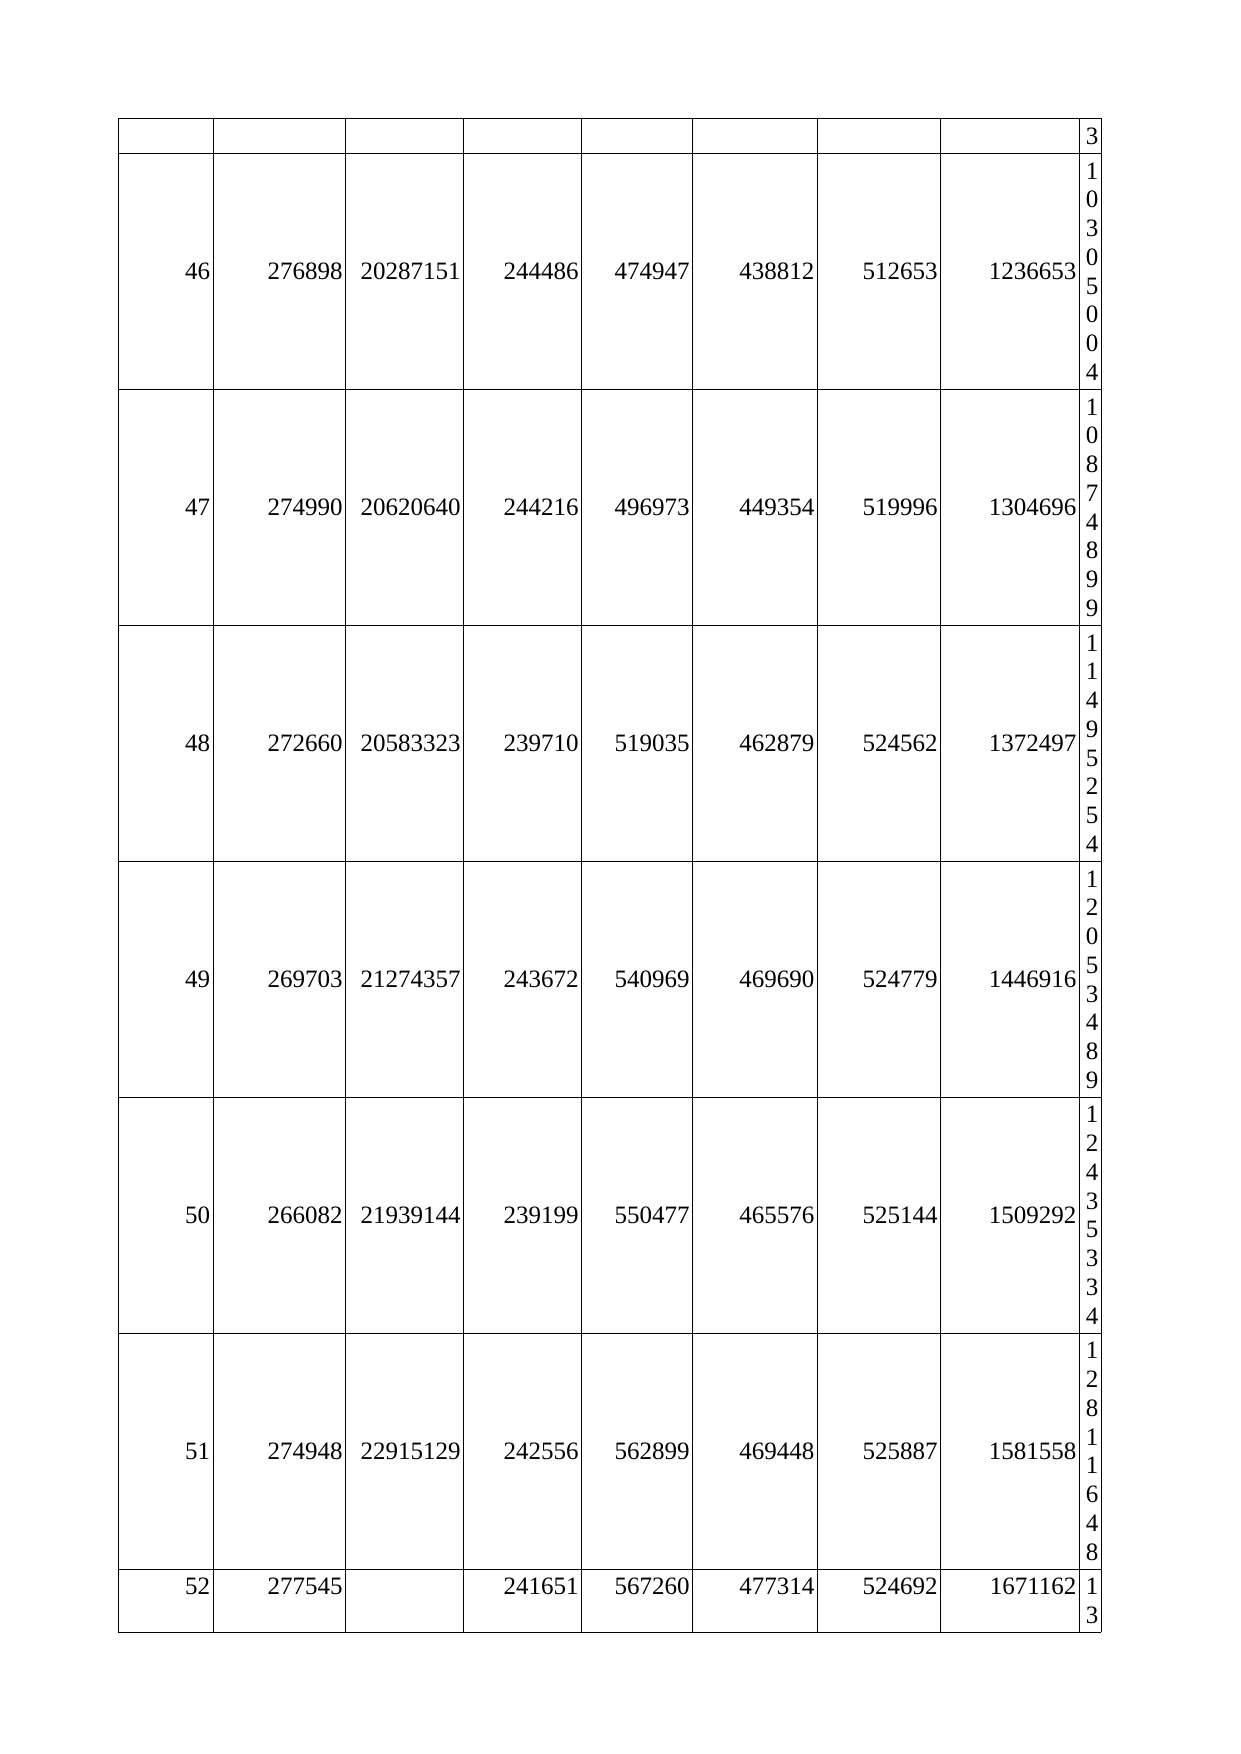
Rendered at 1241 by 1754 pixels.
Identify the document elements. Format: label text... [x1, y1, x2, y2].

table_cell 567260 [582, 1570, 692, 1632]
table_cell 243672 [464, 862, 581, 1097]
table_cell 3 [1080, 119, 1101, 153]
table_cell 277545 [214, 1570, 345, 1632]
table_cell 477314 [693, 1570, 817, 1632]
table_cell 49 [119, 862, 213, 1097]
table_cell 52 [119, 1570, 213, 1632]
table_cell 47 [119, 390, 213, 625]
table_cell 239710 [464, 626, 581, 861]
table_cell 269703 [214, 862, 345, 1097]
table_cell 469448 [693, 1334, 817, 1568]
table_cell 272660 [214, 626, 345, 861]
table_cell 13 [1080, 1570, 1101, 1632]
table_cell 474947 [582, 154, 692, 389]
table_cell 1581558 [941, 1334, 1079, 1568]
table_cell 1671162 [941, 1570, 1079, 1632]
table_cell 244216 [464, 390, 581, 625]
table_cell 449354 [693, 390, 817, 625]
table_cell 242556 [464, 1334, 581, 1568]
table_cell 524692 [818, 1570, 940, 1632]
table_cell 241651 [464, 1570, 581, 1632]
table_cell 525144 [818, 1098, 940, 1332]
table_cell 1304696 [941, 390, 1079, 625]
table_cell 11495254 [1080, 626, 1101, 861]
table_cell 1446916 [941, 862, 1079, 1097]
table_cell [346, 119, 463, 153]
table_cell [693, 119, 817, 153]
table_cell 21274357 [346, 862, 463, 1097]
table_cell 274990 [214, 390, 345, 625]
table_cell 1372497 [941, 626, 1079, 861]
table_cell 519996 [818, 390, 940, 625]
table_cell 540969 [582, 862, 692, 1097]
table_cell 465576 [693, 1098, 817, 1332]
table_cell 46 [119, 154, 213, 389]
table_cell 562899 [582, 1334, 692, 1568]
table_cell 50 [119, 1098, 213, 1332]
table_cell [818, 119, 940, 153]
table_cell 10305004 [1080, 154, 1101, 389]
table_cell 438812 [693, 154, 817, 389]
table_cell 1236653 [941, 154, 1079, 389]
table_cell 51 [119, 1334, 213, 1568]
table_cell 519035 [582, 626, 692, 861]
table_cell [214, 119, 345, 153]
table_cell 239199 [464, 1098, 581, 1332]
table_cell 525887 [818, 1334, 940, 1568]
table_cell 20583323 [346, 626, 463, 861]
table_cell 244486 [464, 154, 581, 389]
table_cell [464, 119, 581, 153]
table_cell 274948 [214, 1334, 345, 1568]
table_cell 48 [119, 626, 213, 861]
table_cell [941, 119, 1079, 153]
table_cell 469690 [693, 862, 817, 1097]
table_cell 10874899 [1080, 390, 1101, 625]
table_cell [346, 1570, 463, 1632]
table_cell 20620640 [346, 390, 463, 625]
table_cell 496973 [582, 390, 692, 625]
table_cell [119, 119, 213, 153]
table_cell 12053489 [1080, 862, 1101, 1097]
table_cell 512653 [818, 154, 940, 389]
table_cell 276898 [214, 154, 345, 389]
table_cell 12811648 [1080, 1334, 1101, 1568]
table_cell 524562 [818, 626, 940, 861]
table_cell 524779 [818, 862, 940, 1097]
table_cell 550477 [582, 1098, 692, 1332]
table_cell 22915129 [346, 1334, 463, 1568]
table_cell [582, 119, 692, 153]
table_cell 12435334 [1080, 1098, 1101, 1332]
table_cell 266082 [214, 1098, 345, 1332]
table_cell 21939144 [346, 1098, 463, 1332]
table_cell 1509292 [941, 1098, 1079, 1332]
table_cell 462879 [693, 626, 817, 861]
table_cell 20287151 [346, 154, 463, 389]
